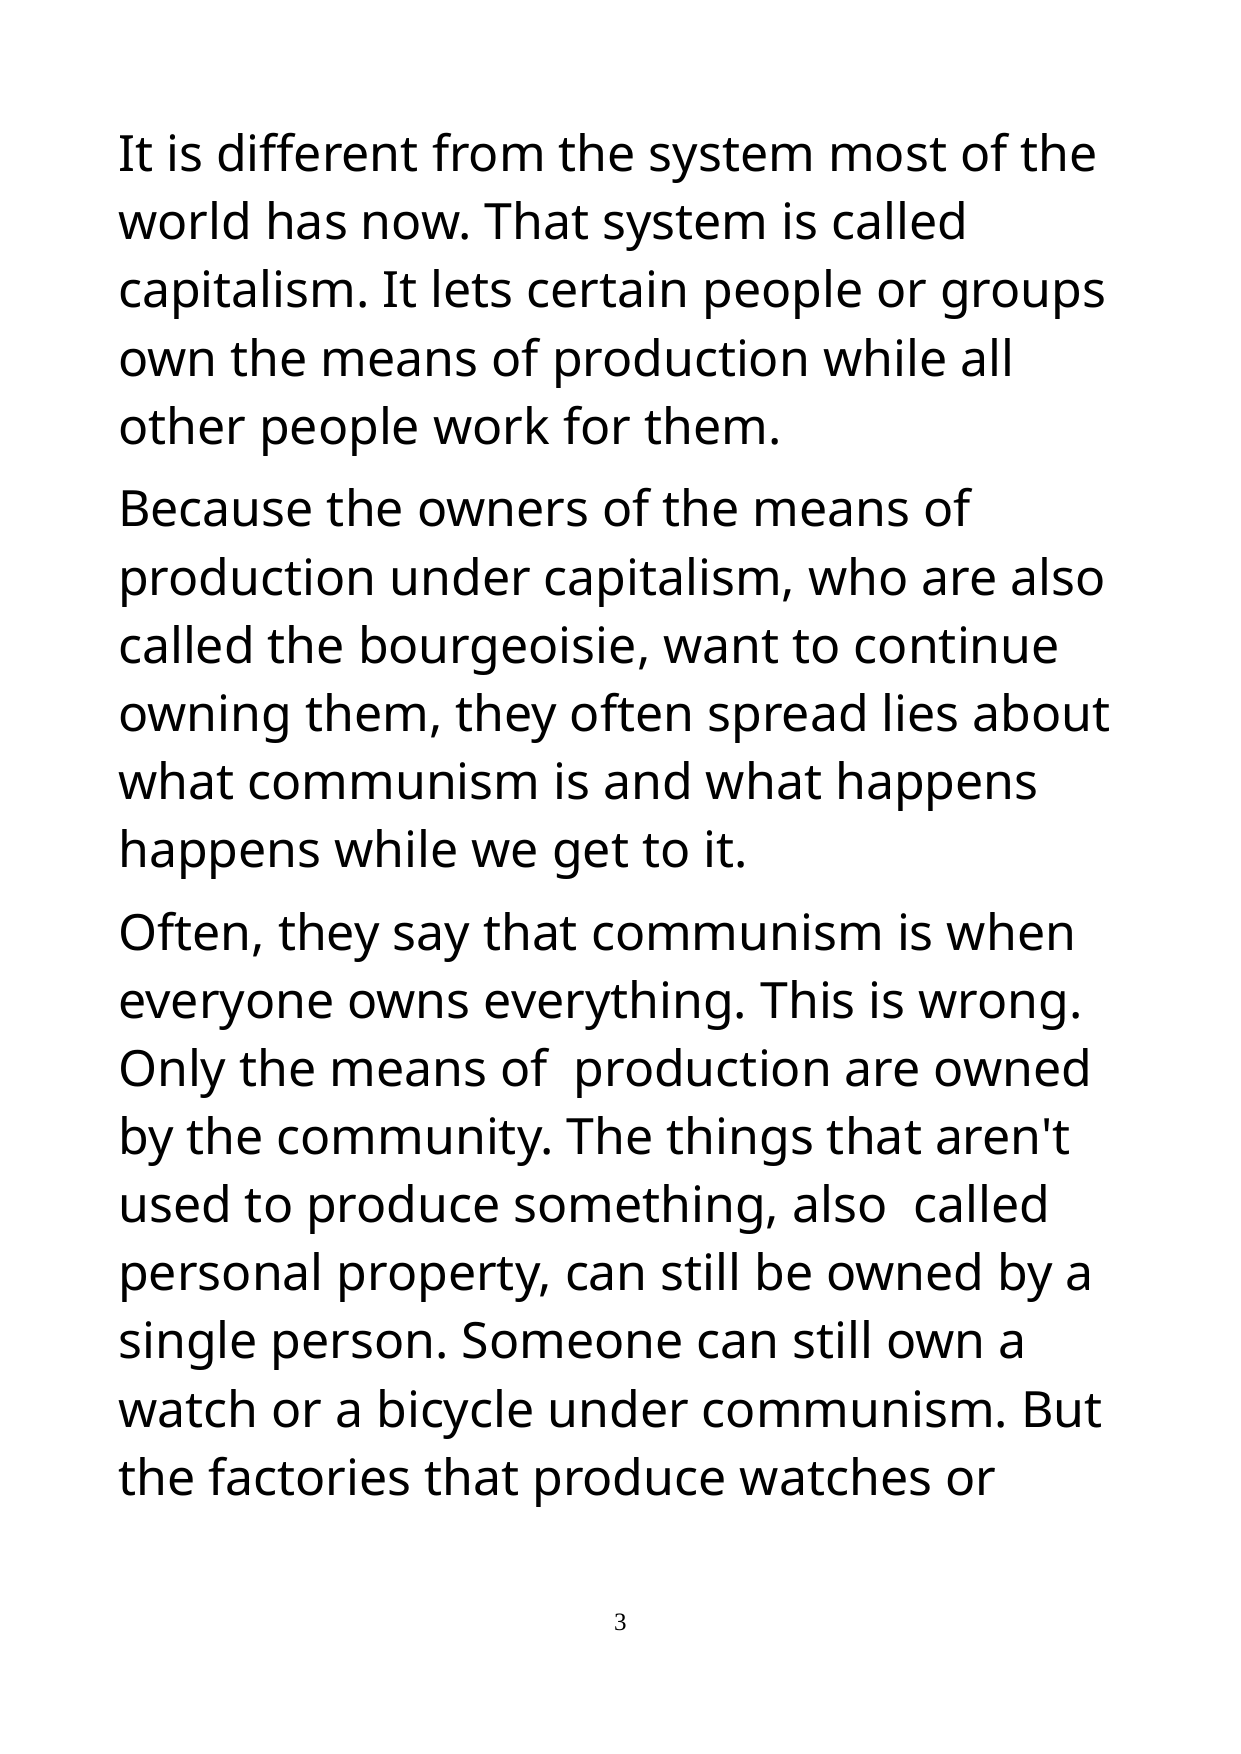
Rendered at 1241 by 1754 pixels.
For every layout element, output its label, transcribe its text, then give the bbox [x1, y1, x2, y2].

text Because the owners of the means of production under capitalism, who are also called the bourgeoisie, want to continue owning them, they often spread lies about what communism is and what happens happens while we get to it. [118, 473, 1122, 882]
text Often, they say that communism is when everyone owns everything. This is wrong. Only the means of production are owned by the community. The things that aren't used to produce something, also called personal property, can still be owned by a single person. Someone can still own a watch or a bicycle under communism. But the factories that produce watches or [118, 897, 1122, 1510]
text It is different from the system most of the world has now. That system is called capitalism. It lets certain people or groups own the means of production while all other people work for them. [118, 118, 1122, 459]
